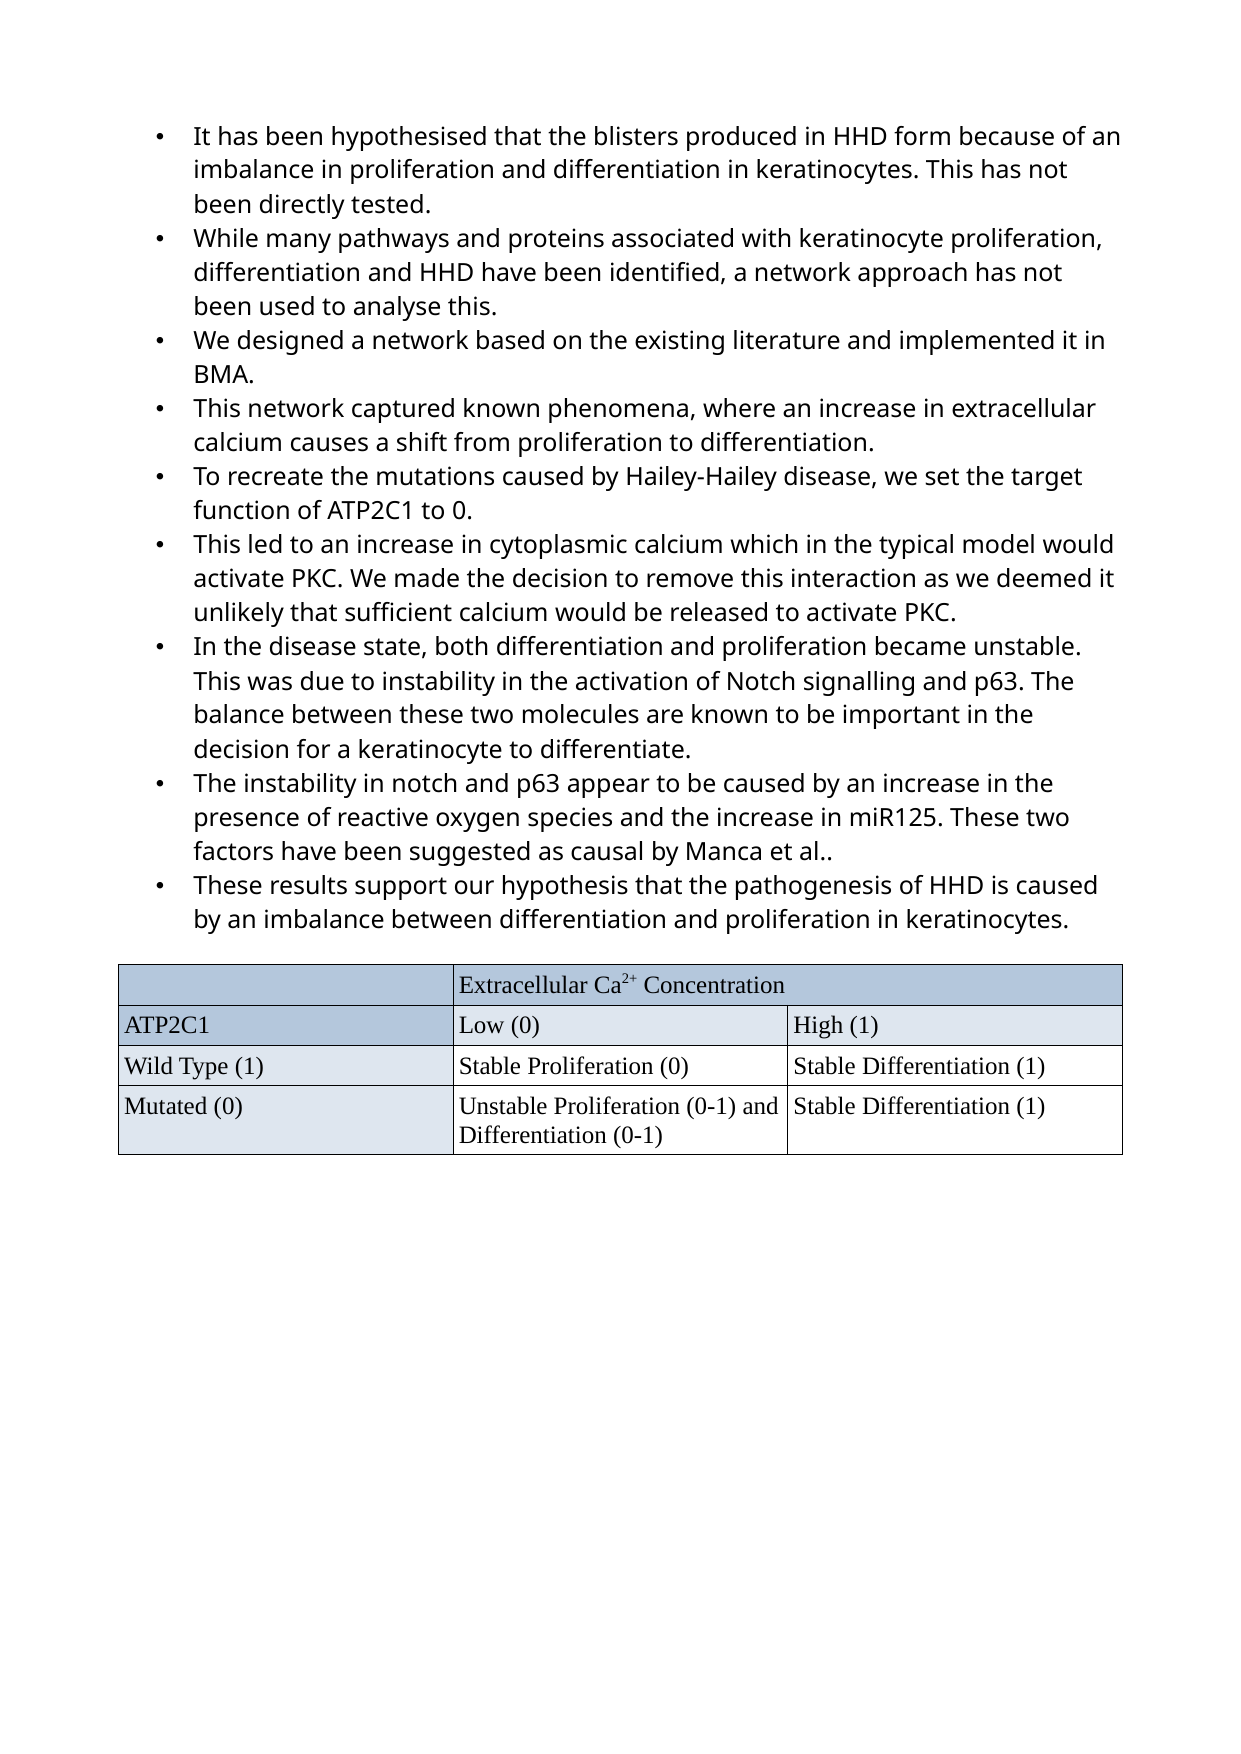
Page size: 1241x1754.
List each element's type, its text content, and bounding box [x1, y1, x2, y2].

table_cell Stable Differentiation (1) [788, 1046, 1122, 1085]
list In the disease state, both differentiation and proliferation became unstable. This was due to instability in the activation of Notch signalling and p63. The balance between these two molecules are known to be important in the decision for a keratinocyte to differentiate. [156, 629, 1122, 765]
list While many pathways and proteins associated with keratinocyte proliferation, differentiation and HHD have been identified, a network approach has not been used to analyse this. [156, 220, 1122, 322]
table_cell ATP2C1 [119, 1006, 453, 1045]
list This network captured known phenomena, where an increase in extracellular calcium causes a shift from proliferation to differentiation. [156, 391, 1122, 459]
table_cell Stable Proliferation (0) [454, 1046, 787, 1085]
table_cell Wild Type (1) [119, 1046, 453, 1085]
table_cell High (1) [788, 1006, 1122, 1045]
list The instability in notch and p63 appear to be caused by an increase in the presence of reactive oxygen species and the increase in miR125. These two factors have been suggested as causal by Manca et al.. [156, 765, 1122, 867]
table_header Extracellular Ca2+ Concentration [454, 965, 1122, 1005]
list This led to an increase in cytoplasmic calcium which in the typical model would activate PKC. We made the decision to remove this interaction as we deemed it unlikely that sufficient calcium would be released to activate PKC. [156, 527, 1122, 629]
table_cell Mutated (0) [119, 1086, 453, 1154]
list These results support our hypothesis that the pathogenesis of HHD is caused by an imbalance between differentiation and proliferation in keratinocytes. [156, 867, 1122, 936]
table_cell Unstable Proliferation (0-1) and Differentiation (0-1) [454, 1086, 787, 1154]
table_cell Stable Differentiation (1) [788, 1086, 1122, 1154]
table_header [119, 965, 453, 1005]
list We designed a network based on the existing literature and implemented it in BMA. [156, 322, 1122, 391]
list It has been hypothesised that the blisters produced in HHD form because of an imbalance in proliferation and differentiation in keratinocytes. This has not been directly tested. [156, 118, 1122, 220]
list To recreate the mutations caused by Hailey-Hailey disease, we set the target function of ATP2C1 to 0. [156, 459, 1122, 527]
table_cell Low (0) [454, 1006, 787, 1045]
